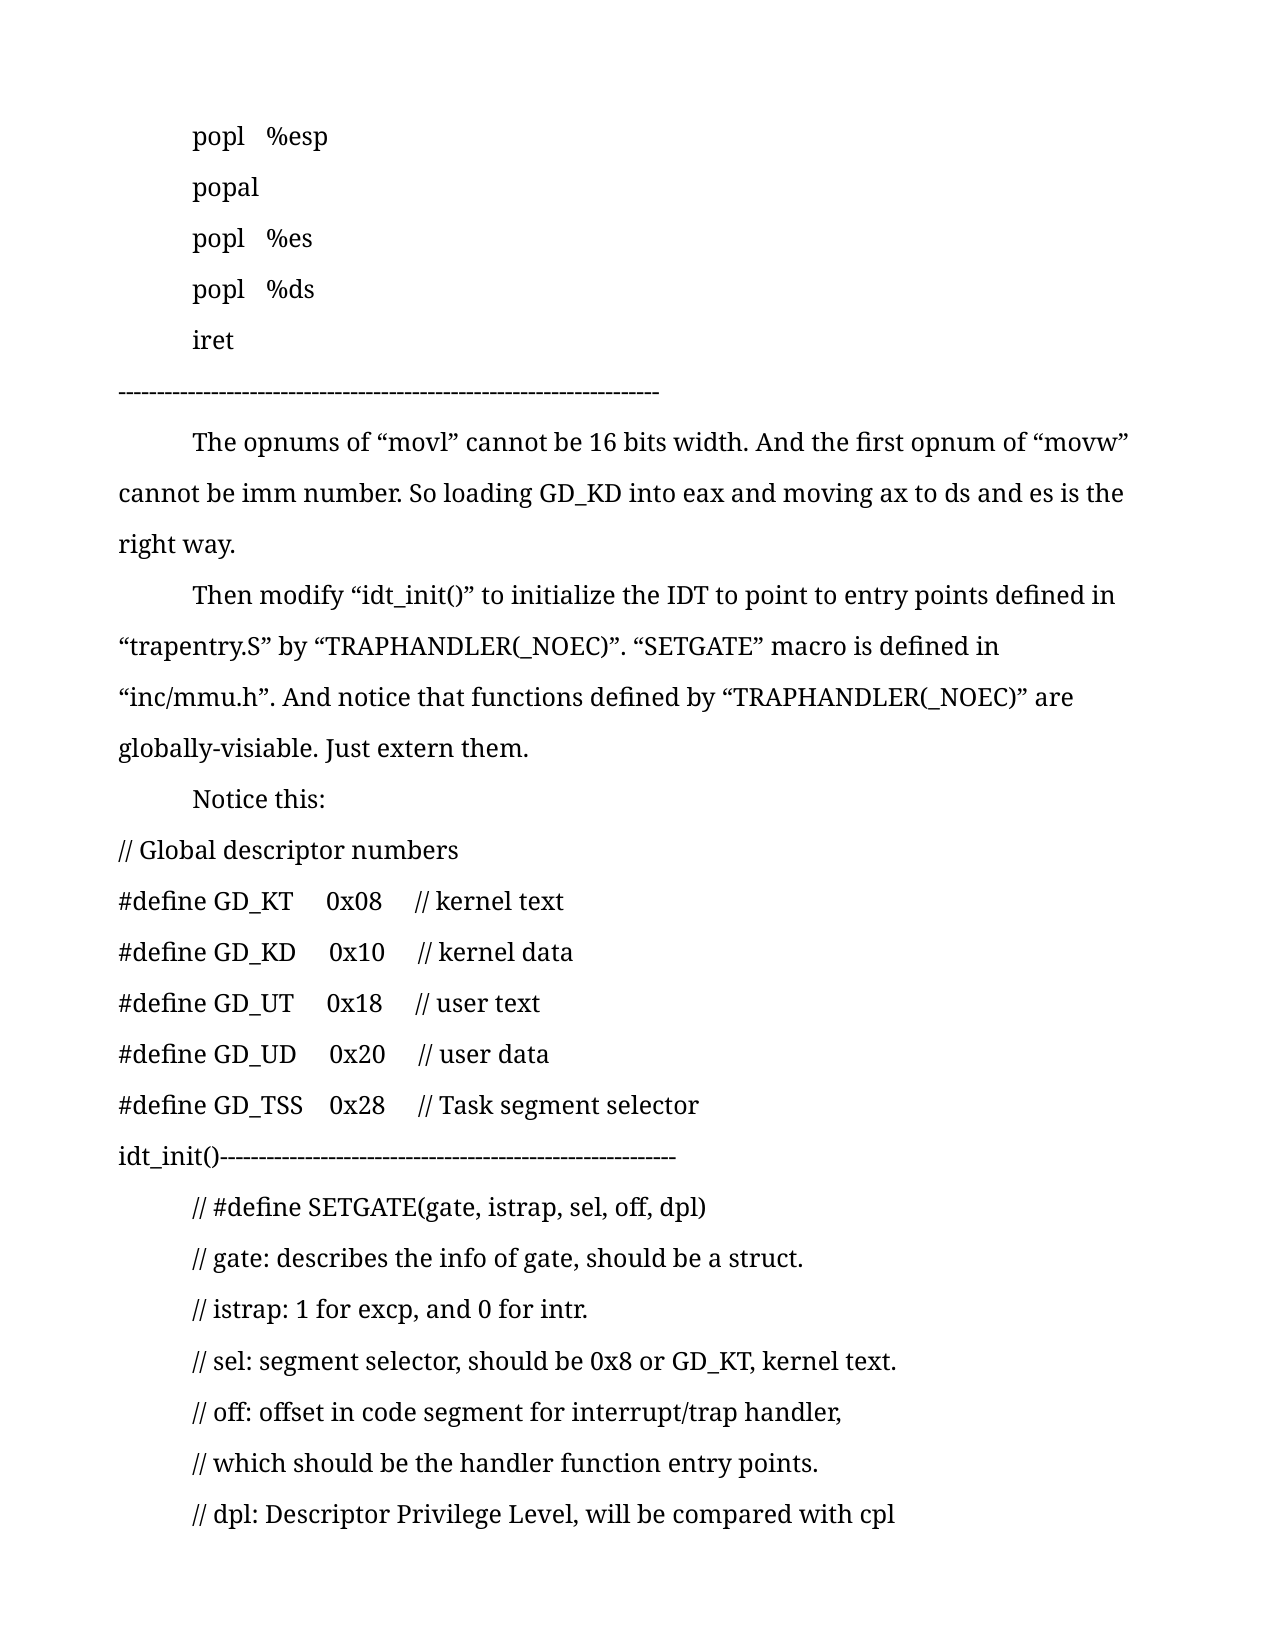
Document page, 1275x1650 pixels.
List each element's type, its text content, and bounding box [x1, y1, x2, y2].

text // dpl: Descriptor Privilege Level, will be compared with cpl [118, 1496, 1157, 1530]
text popl %ds [118, 271, 1157, 305]
text #define GD_UD 0x20 // user data [118, 1037, 1157, 1071]
text // sel: segment selector, should be 0x8 or GD_KT, kernel text. [118, 1343, 1157, 1377]
text // off: offset in code segment for interrupt/trap handler, [118, 1394, 1157, 1428]
text // which should be the handler function entry points. [118, 1445, 1157, 1479]
text #define GD_KD 0x10 // kernel data [118, 935, 1157, 969]
text #define GD_TSS 0x28 // Task segment selector idt_init()----------------------------------------------------------- // #define SETGATE(gate, istrap, sel, off, dpl) [118, 1088, 1157, 1224]
text popal [118, 169, 1157, 203]
text // gate: describes the info of gate, should be a struct. [118, 1241, 1157, 1275]
text iret ---------------------------------------------------------------------- The opnums of “movl” cannot be 16 bits width. And the first opnum of “movw” cannot be imm number. So loading GD_KD into eax and moving ax to ds and es is the right way. Then modify “idt_init()” to initialize the IDT to point to entry points defined in “trapentry.S” by “TRAPHANDLER(_NOEC)”. “SETGATE” macro is defined in “inc/mmu.h”. And notice that functions defined by “TRAPHANDLER(_NOEC)” are globally-visiable. Just extern them. Notice this: // Global descriptor numbers [118, 322, 1157, 867]
text #define GD_KT 0x08 // kernel text [118, 884, 1157, 918]
text #define GD_UT 0x18 // user text [118, 986, 1157, 1020]
text popl %es [118, 220, 1157, 254]
text // istrap: 1 for excp, and 0 for intr. [118, 1292, 1157, 1326]
text popl %esp [118, 118, 1157, 152]
